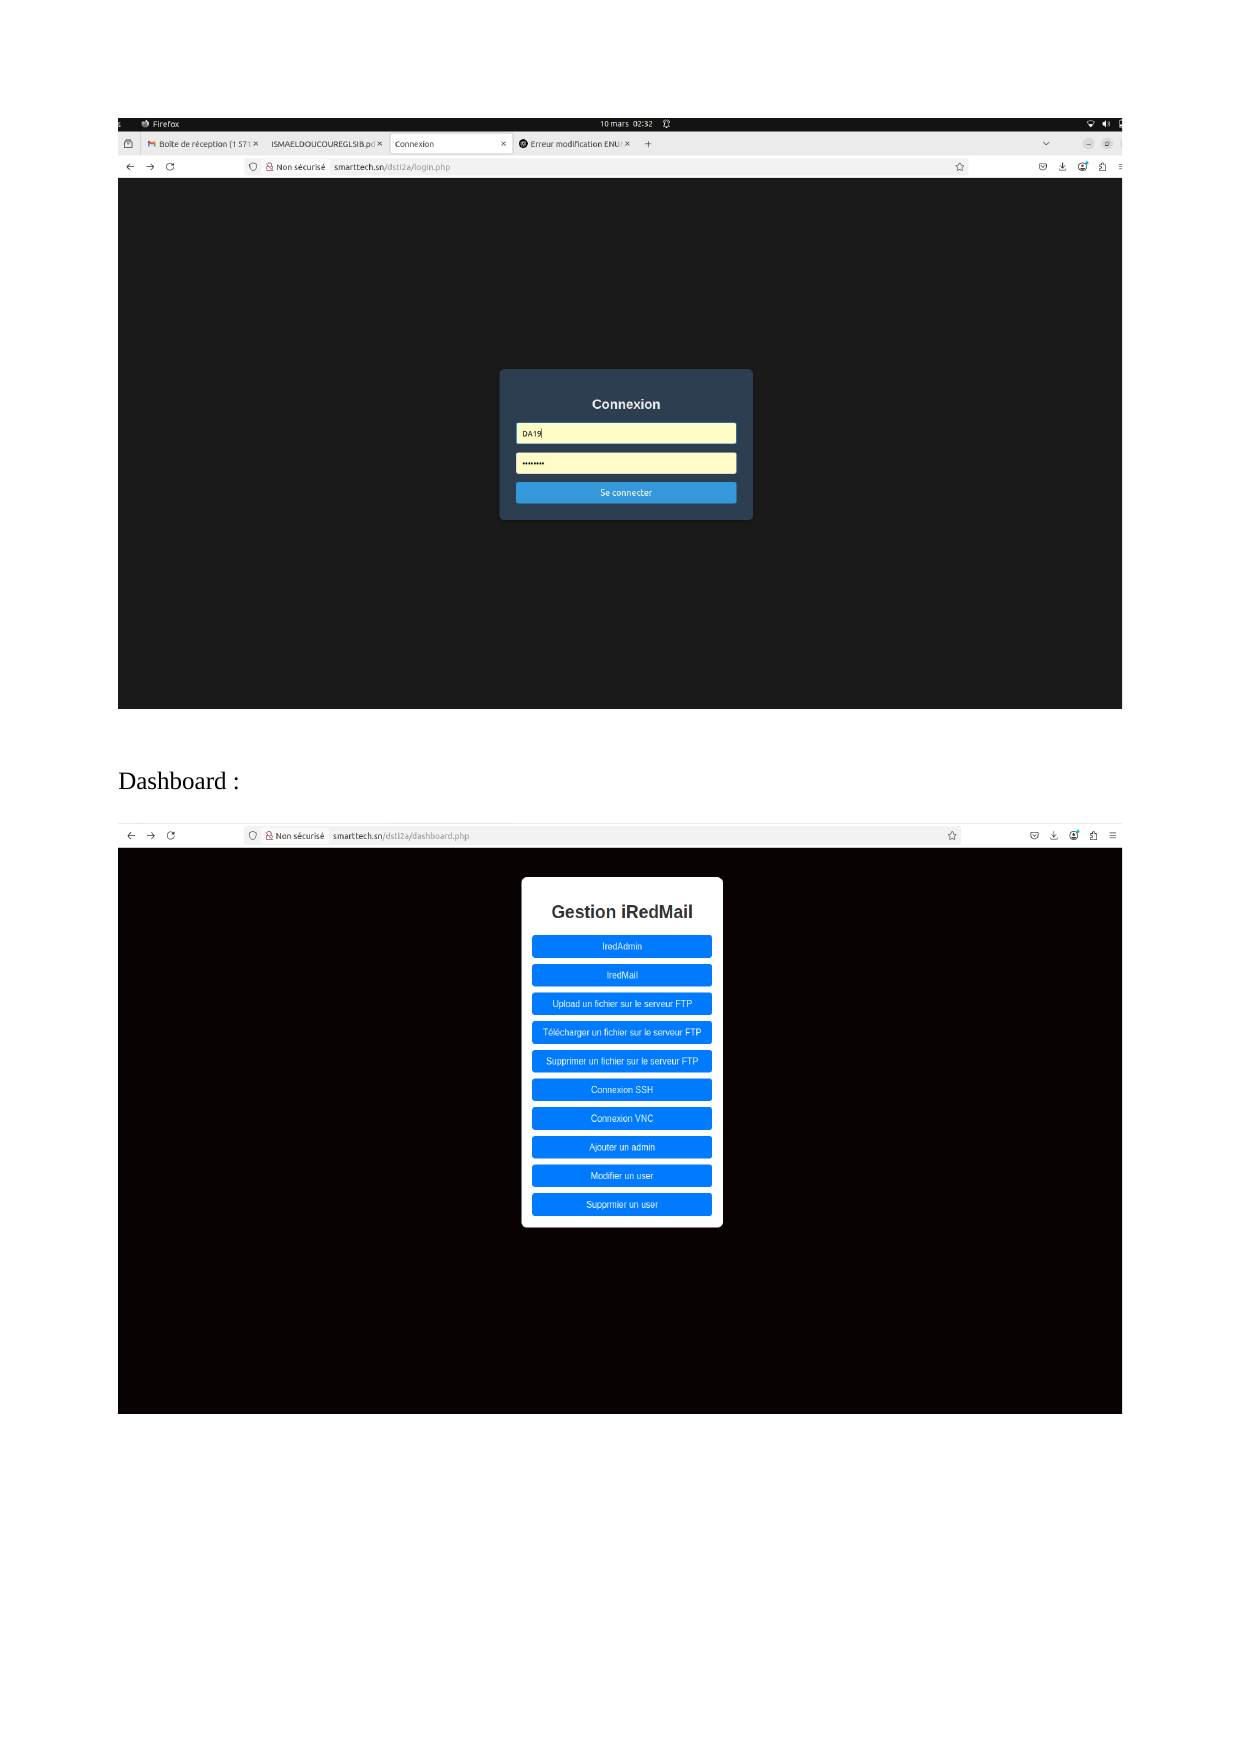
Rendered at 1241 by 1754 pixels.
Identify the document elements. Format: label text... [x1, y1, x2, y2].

picture [118, 118, 1123, 709]
text Dashboard : [118, 766, 1122, 795]
picture [118, 823, 1123, 1414]
